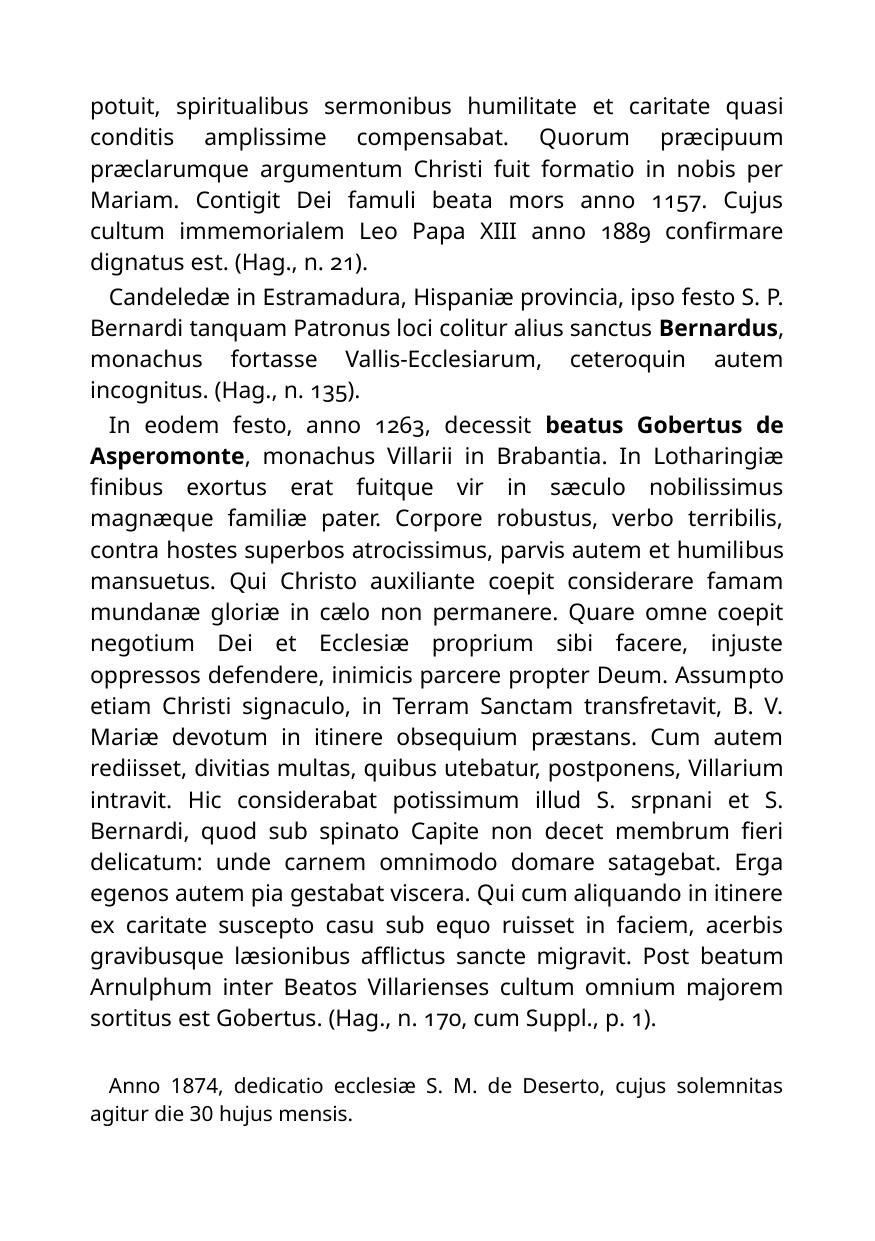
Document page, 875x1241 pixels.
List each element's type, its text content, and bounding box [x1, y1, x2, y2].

text potuit, spiritualibus sermonibus humilitate et caritate quasi conditis amplissime compensabat. Quorum præcipuum præclarumque argumentum Christi fuit formatio in nobis per Mariam. Contigit Dei famuli beata mors anno 1157. Cujus cultum immemorialem Leo Papa XIII anno 1889 confirmare dignatus est. (Hag., n. 21). [90, 90, 784, 277]
text Anno 1874, dedicatio ecclesiæ S. M. de Deserto, cujus solemnitas agitur die 30 hujus mensis. [90, 1071, 784, 1128]
text Candeledæ in Estramadura, Hispaniæ provincia, ipso festo S. P. Bernardi tanquam Patronus loci colitur alius sanctus Bernardus, monachus fortasse Vallis-Ecclesiarum, ceteroquin autem incognitus. (Hag., n. 135). [90, 281, 784, 406]
text In eodem festo, anno 1263, decessit beatus Gobertus de Asperomonte, monachus Villarii in Brabantia. In Lotharingiæ finibus exortus erat fuitque vir in sæculo nobilissimus magnæque familiæ pater. Corpore robustus, verbo terribilis, contra hostes superbos atrocissimus, parvis autem et humili­bus mansuetus. Qui Christo auxiliante coepit considerare famam mundanæ gloriæ in cælo non permanere. Quare omne coepit negotium Dei et Ecclesiæ proprium sibi facere, injuste oppressos defendere, inimicis parcere propter Deum. Assum­pto etiam Christi signaculo, in Terram Sanctam transfretavit, B. V. Mariæ devotum in itinere obsequium præstans. Cum autem rediisset, divitias multas, quibus utebatur, postponens, Villarium intravit. Hic considerabat potissimum illud S. srpnani et S. Bernardi, quod sub spinato Capite non decet membrum fieri delicatum: unde carnem omnimodo domare satagebat. Erga egenos autem pia gestabat viscera. Qui cum aliquando in itinere ex caritate suscepto casu sub equo ruisset in faciem, acerbis gravibusque læsionibus afflictus sancte migravit. Post beatum Arnulphum inter Beatos Villarienses cultum omnium majorem sortitus est Gobertus. (Hag., n. 170, cum Suppl., p. 1). [90, 408, 784, 1033]
